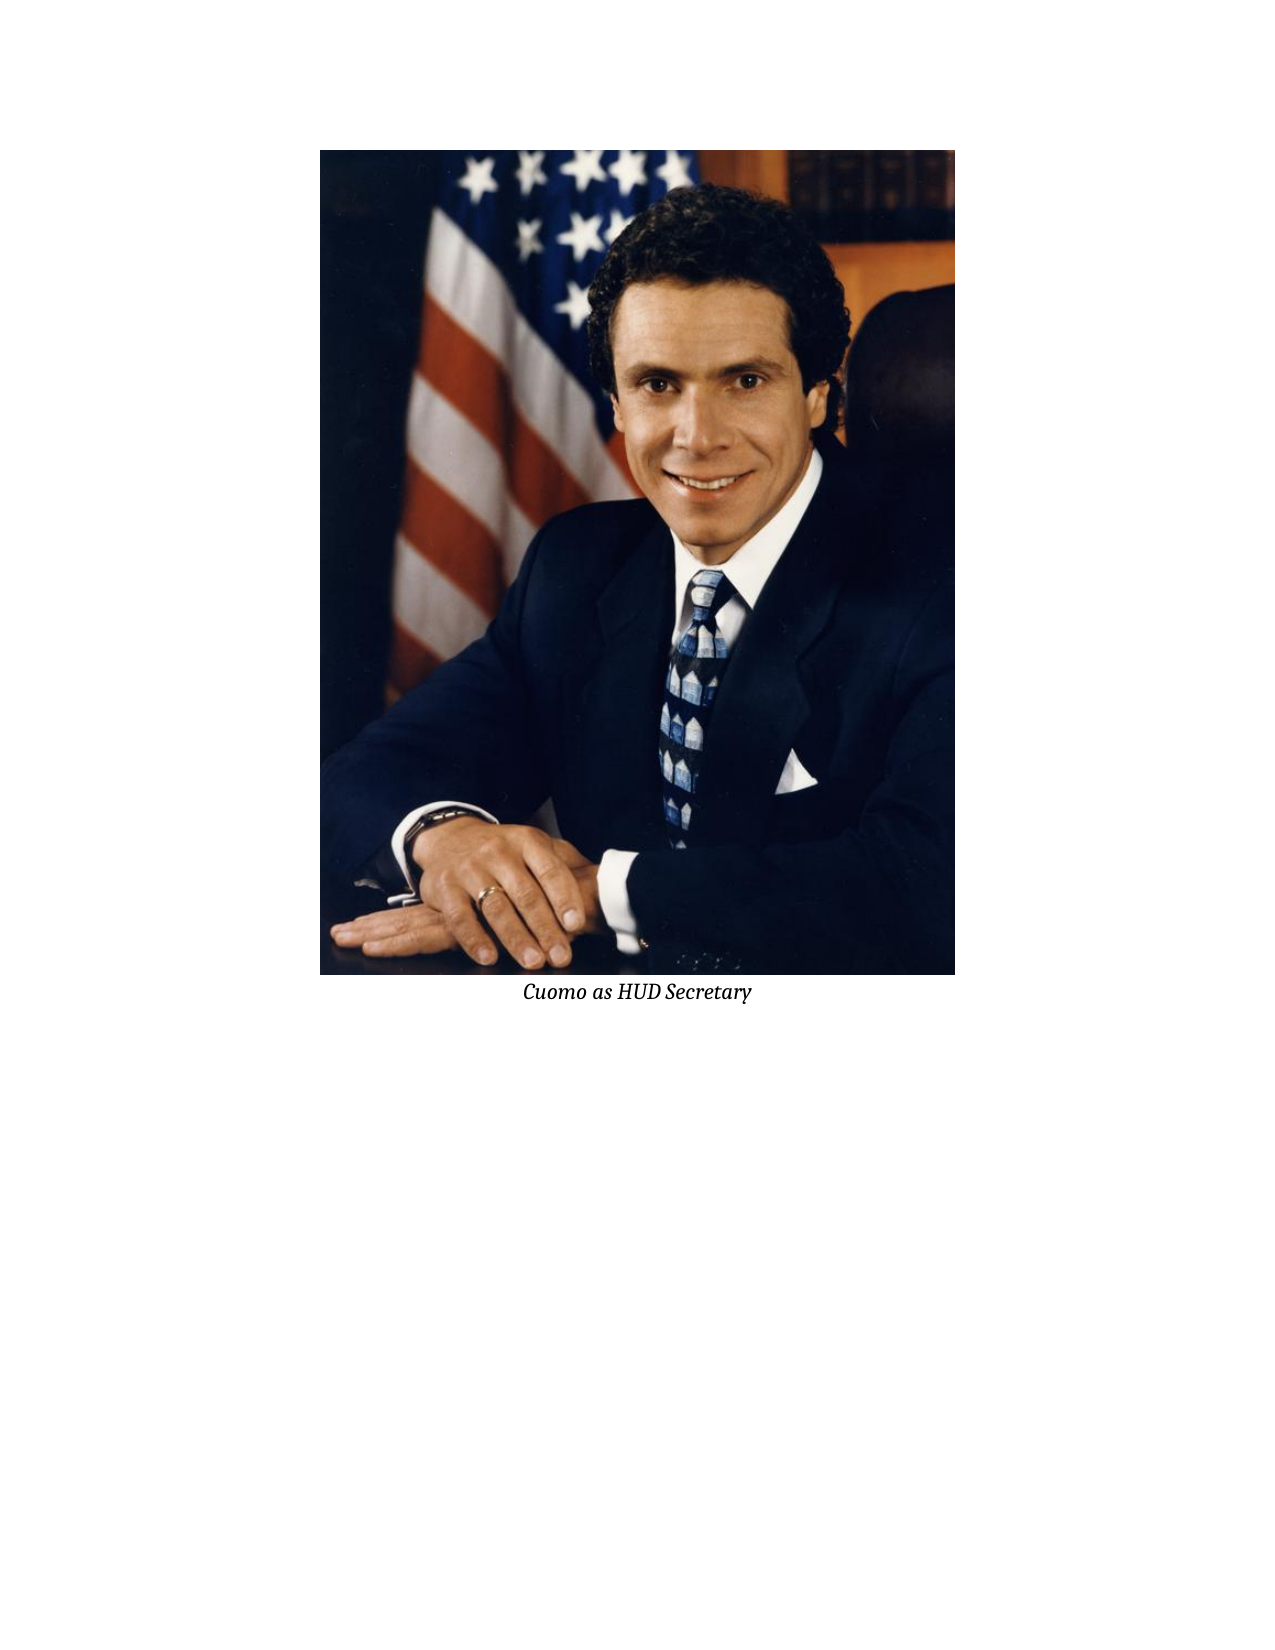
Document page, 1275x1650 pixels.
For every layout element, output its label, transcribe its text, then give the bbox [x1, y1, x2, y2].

picture [320, 150, 955, 975]
text Cuomo as HUD Secretary [187, 150, 1087, 1005]
